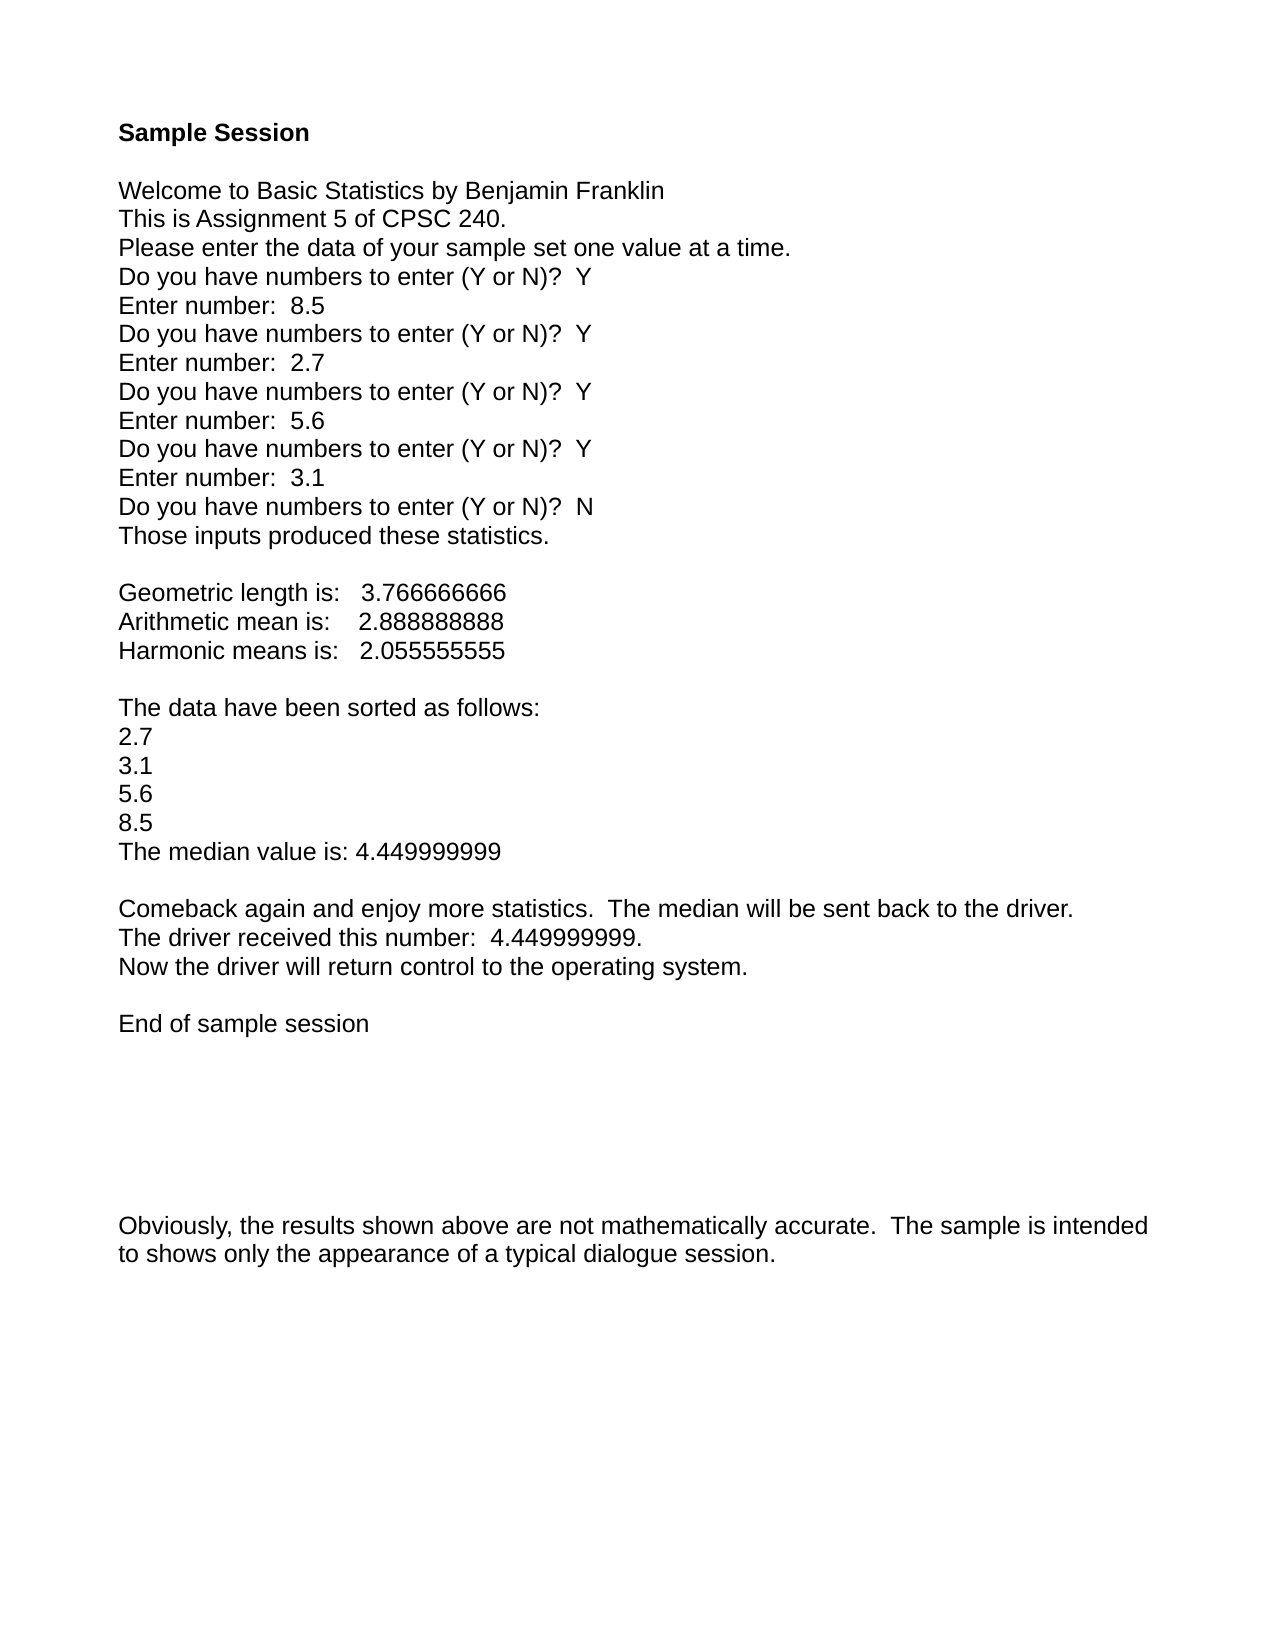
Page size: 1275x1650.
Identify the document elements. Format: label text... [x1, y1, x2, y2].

text Sample Session [118, 118, 1157, 147]
text The data have been sorted as follows: [118, 693, 1157, 722]
text Those inputs produced these statistics. [118, 521, 1157, 549]
text Do you have numbers to enter (Y or N)? Y [118, 434, 1157, 463]
text Do you have numbers to enter (Y or N)? N [118, 492, 1157, 521]
text Enter number: 5.6 [118, 406, 1157, 434]
text Arithmetic mean is: 2.888888888 [118, 607, 1157, 636]
text Enter number: 8.5 [118, 291, 1157, 319]
text Harmonic means is: 2.055555555 [118, 636, 1157, 664]
text Now the driver will return control to the operating system. [118, 952, 1157, 981]
text Obviously, the results shown above are not mathematically accurate. The sample is intended to shows only the appearance of a typical dialogue session. [118, 1211, 1157, 1268]
text This is Assignment 5 of CPSC 240. [118, 204, 1157, 233]
text The median value is: 4.449999999 [118, 837, 1157, 866]
text 8.5 [118, 808, 1157, 837]
text Comeback again and enjoy more statistics. The median will be sent back to the driver. [118, 894, 1157, 923]
text 2.7 [118, 722, 1157, 751]
text Enter number: 2.7 [118, 348, 1157, 377]
text Do you have numbers to enter (Y or N)? Y [118, 377, 1157, 406]
text Enter number: 3.1 [118, 463, 1157, 492]
text Do you have numbers to enter (Y or N)? Y [118, 319, 1157, 348]
text End of sample session [118, 1009, 1157, 1038]
text Welcome to Basic Statistics by Benjamin Franklin [118, 176, 1157, 204]
text Please enter the data of your sample set one value at a time. [118, 233, 1157, 262]
text 5.6 [118, 779, 1157, 808]
text Geometric length is: 3.766666666 [118, 578, 1157, 607]
text The driver received this number: 4.449999999. [118, 923, 1157, 952]
text Do you have numbers to enter (Y or N)? Y [118, 262, 1157, 291]
text 3.1 [118, 751, 1157, 779]
